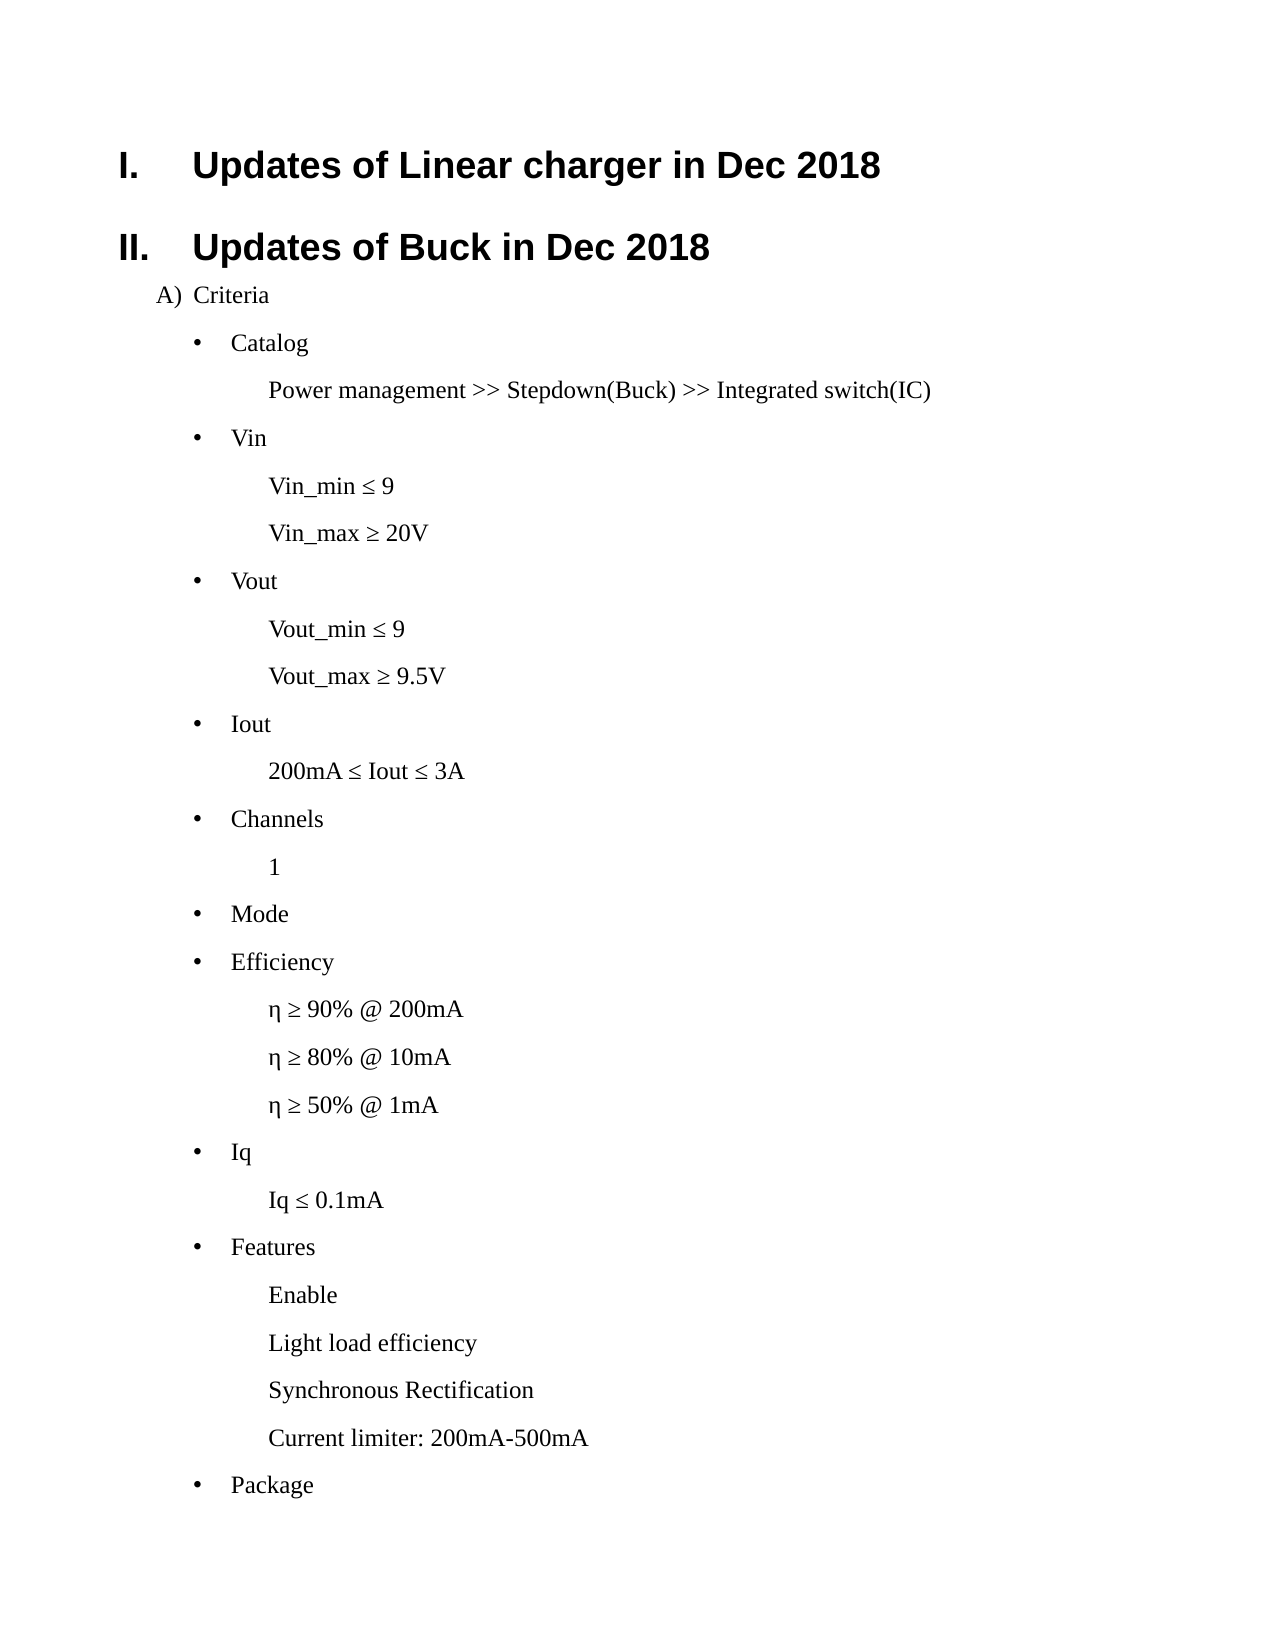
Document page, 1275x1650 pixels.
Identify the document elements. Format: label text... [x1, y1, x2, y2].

list η ≥ 80% @ 10mA [231, 1042, 1157, 1071]
subtitle Updates of Linear charger in Dec 2018 [118, 143, 1157, 187]
list Vout_max ≥ 9.5V [231, 661, 1157, 690]
list Mode [193, 899, 1157, 928]
list Vin_min ≤ 9 [231, 471, 1157, 499]
list Channels [193, 804, 1157, 833]
list Iq [193, 1137, 1157, 1166]
list Criteria [156, 280, 1157, 309]
list η ≥ 50% @ 1mA [231, 1090, 1157, 1118]
subtitle Updates of Buck in Dec 2018 [118, 224, 1157, 268]
list η ≥ 90% @ 200mA [231, 994, 1157, 1023]
list Features [193, 1232, 1157, 1261]
list Iout [193, 709, 1157, 738]
list Package [193, 1471, 1157, 1499]
list Iq ≤ 0.1mA [231, 1185, 1157, 1214]
list Vin [193, 423, 1157, 452]
list Vout_min ≤ 9 [231, 614, 1157, 642]
list Power management >> Stepdown(Buck) >> Integrated switch(IC) [231, 376, 1157, 404]
list Light load efficiency [231, 1328, 1157, 1356]
list Vin_max ≥ 20V [231, 518, 1157, 547]
list Enable [231, 1280, 1157, 1309]
list 1 [231, 852, 1157, 880]
list Vout [193, 566, 1157, 595]
list 200mA ≤ Iout ≤ 3A [231, 756, 1157, 785]
list Efficiency [193, 947, 1157, 976]
list Current limiter: 200mA-500mA [231, 1423, 1157, 1452]
list Synchronous Rectification [231, 1375, 1157, 1404]
list Catalog [193, 328, 1157, 357]
